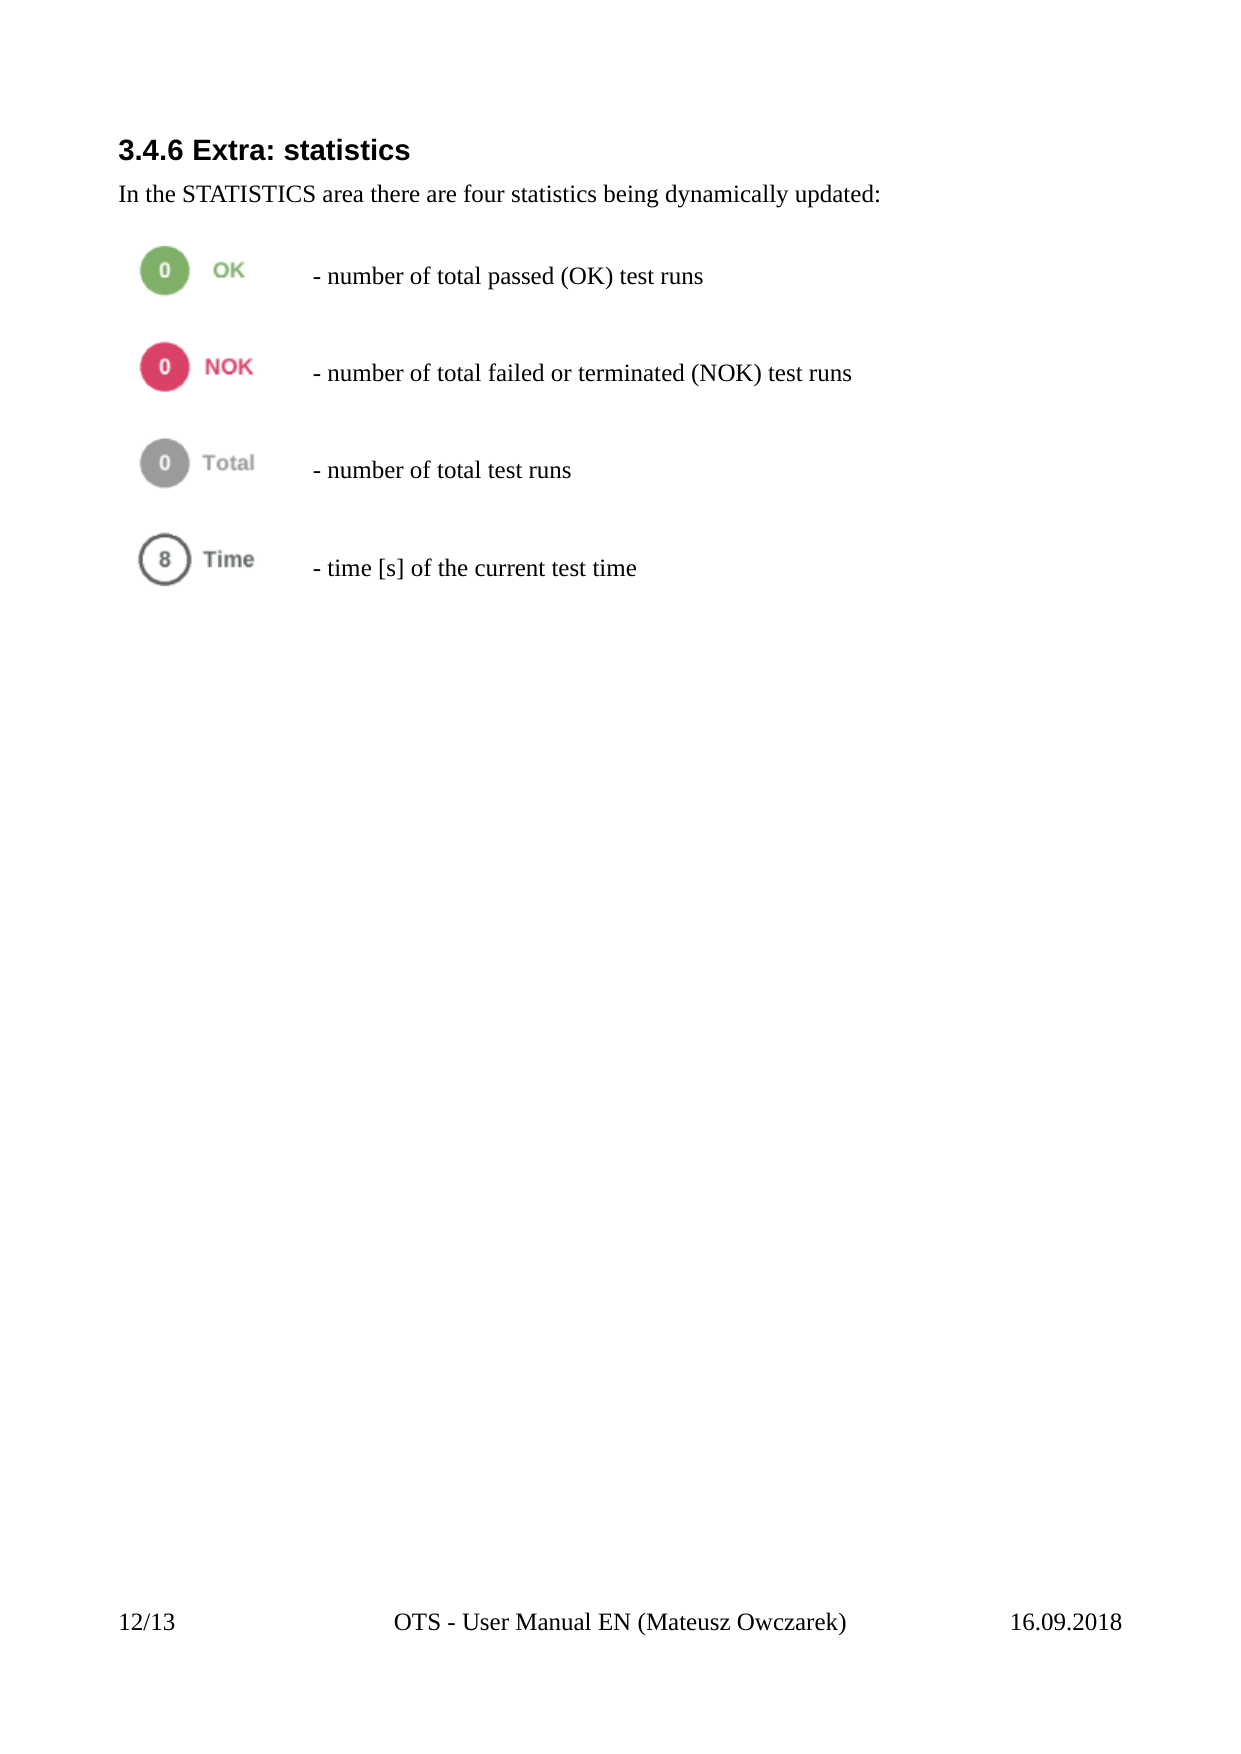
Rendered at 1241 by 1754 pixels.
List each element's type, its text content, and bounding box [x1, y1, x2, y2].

table_cell - number of total test runs [313, 421, 1122, 519]
subtitle Extra: statistics [118, 133, 1122, 166]
text In the STATISTICS area there are four statistics being dynamically updated: [118, 179, 1122, 208]
table_cell - time [s] of the current test time [313, 519, 1122, 616]
table_header [118, 227, 313, 616]
table_cell - number of total failed or terminated (NOK) test runs [313, 324, 1122, 421]
table_header - number of total passed (OK) test runs [313, 227, 1122, 324]
picture [118, 226, 286, 605]
